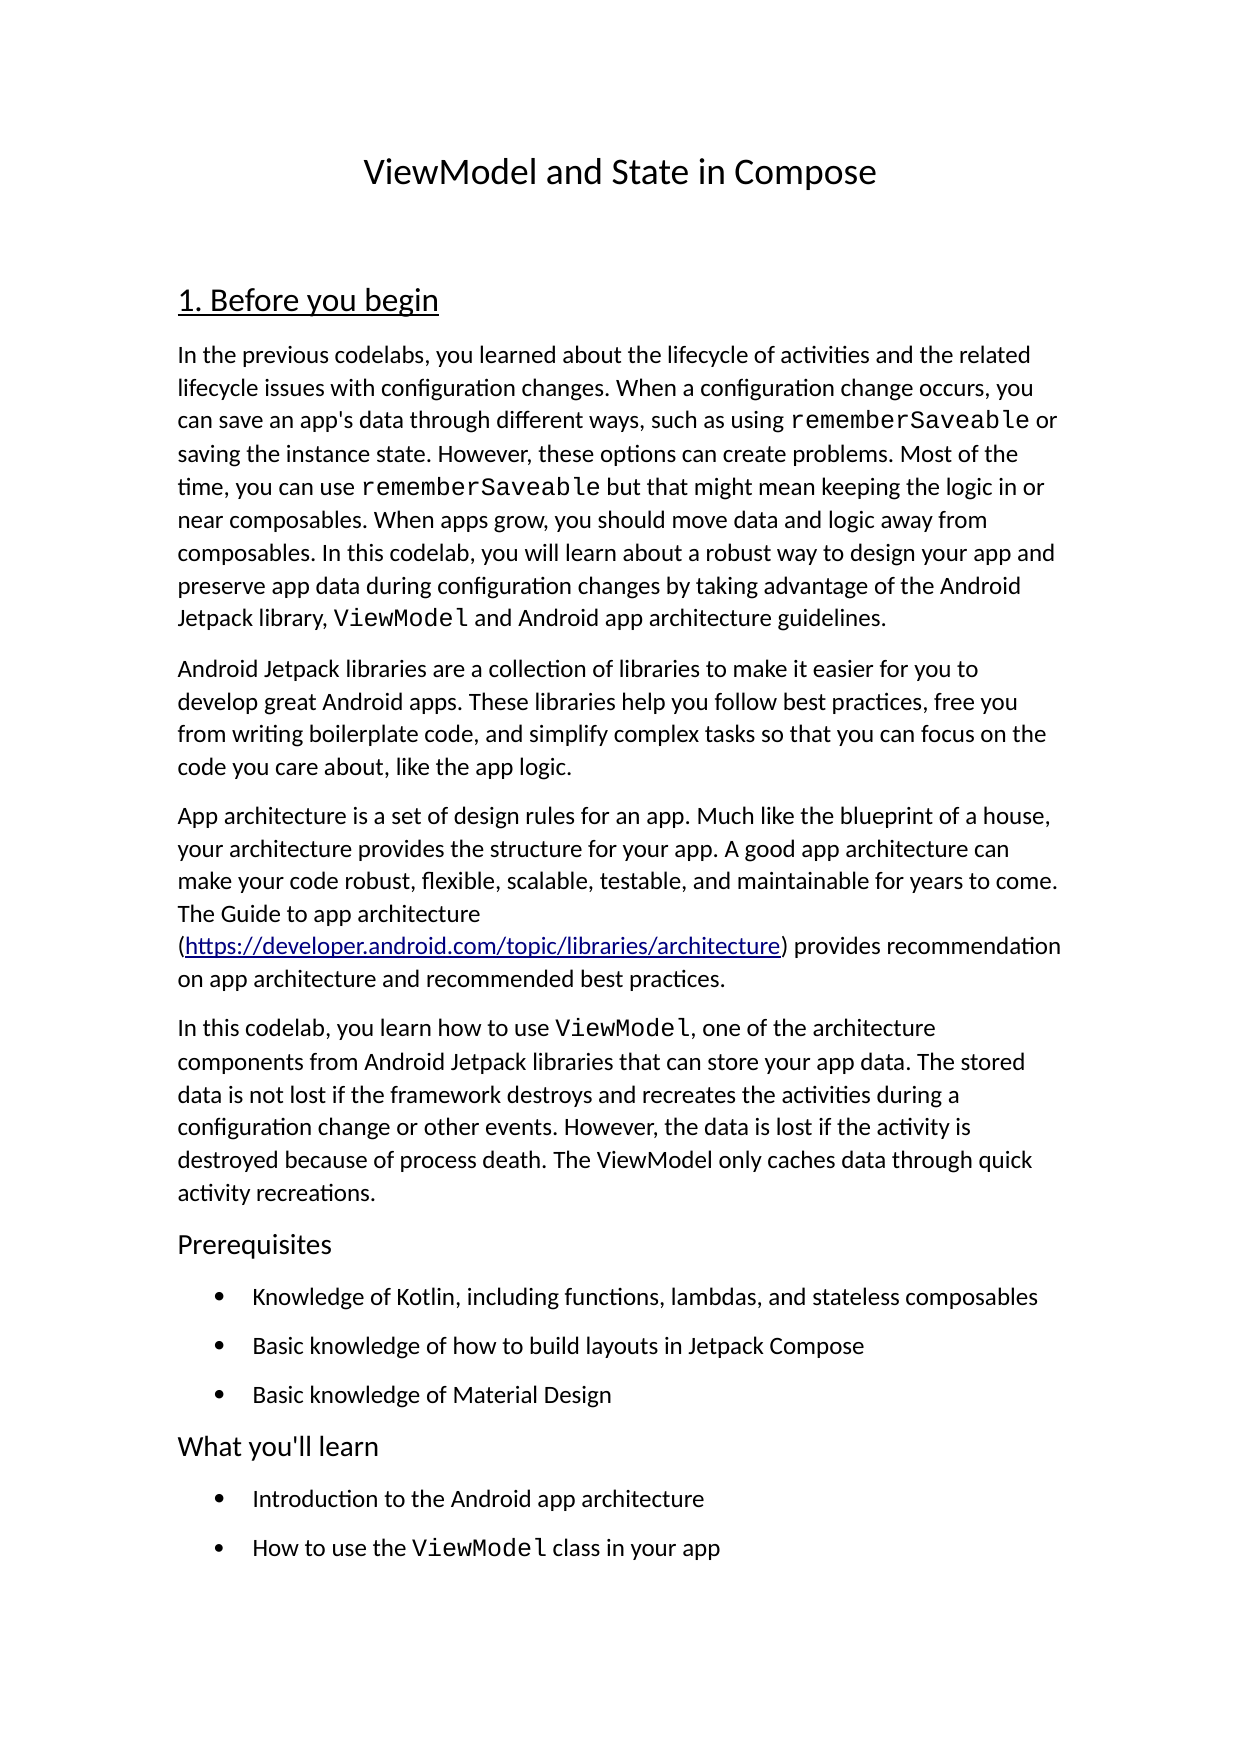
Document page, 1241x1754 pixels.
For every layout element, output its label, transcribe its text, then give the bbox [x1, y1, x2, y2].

text Prerequisites [177, 1226, 1063, 1262]
list Basic knowledge of Material Design [215, 1379, 1063, 1410]
text In this codelab, you learn how to use ViewModel, one of the architecture components from Android Jetpack libraries that can store your app data. The stored data is not lost if the framework destroys and recreates the activities during a configuration change or other events. However, the data is lost if the activity is destroyed because of process death. The ViewModel only caches data through quick activity recreations. [177, 1012, 1063, 1207]
text 1. Before you begin [177, 279, 1063, 319]
text Android Jetpack libraries are a collection of libraries to make it easier for you to develop great Android apps. These libraries help you follow best practices, free you from writing boilerplate code, and simplify complex tasks so that you can focus on the code you care about, like the app logic. [177, 653, 1063, 781]
text What you'll learn [177, 1428, 1063, 1464]
list How to use the ViewModel class in your app [215, 1532, 1063, 1564]
text App architecture is a set of design rules for an app. Much like the blueprint of a house, your architecture provides the structure for your app. A good app architecture can make your code robust, flexible, scalable, testable, and maintainable for years to come. The Guide to app architecture (https://developer.android.com/topic/libraries/architecture) provides recommendation on app architecture and recommended best practices. [177, 800, 1063, 994]
text In the previous codelabs, you learned about the lifecycle of activities and the related lifecycle issues with configuration changes. When a configuration change occurs, you can save an app's data through different ways, such as using rememberSaveable or saving the instance state. However, these options can create problems. Most of the time, you can use rememberSaveable but that might mean keeping the logic in or near composables. When apps grow, you should move data and logic away from composables. In this codelab, you will learn about a robust way to design your app and preserve app data during configuration changes by taking advantage of the Android Jetpack library, ViewModel and Android app architecture guidelines. [177, 339, 1063, 634]
list Knowledge of Kotlin, including functions, lambdas, and stateless composables [215, 1281, 1063, 1311]
list Basic knowledge of how to build layouts in Jetpack Compose [215, 1330, 1063, 1360]
list Introduction to the Android app architecture [215, 1483, 1063, 1514]
text ViewModel and State in Compose [177, 148, 1063, 193]
